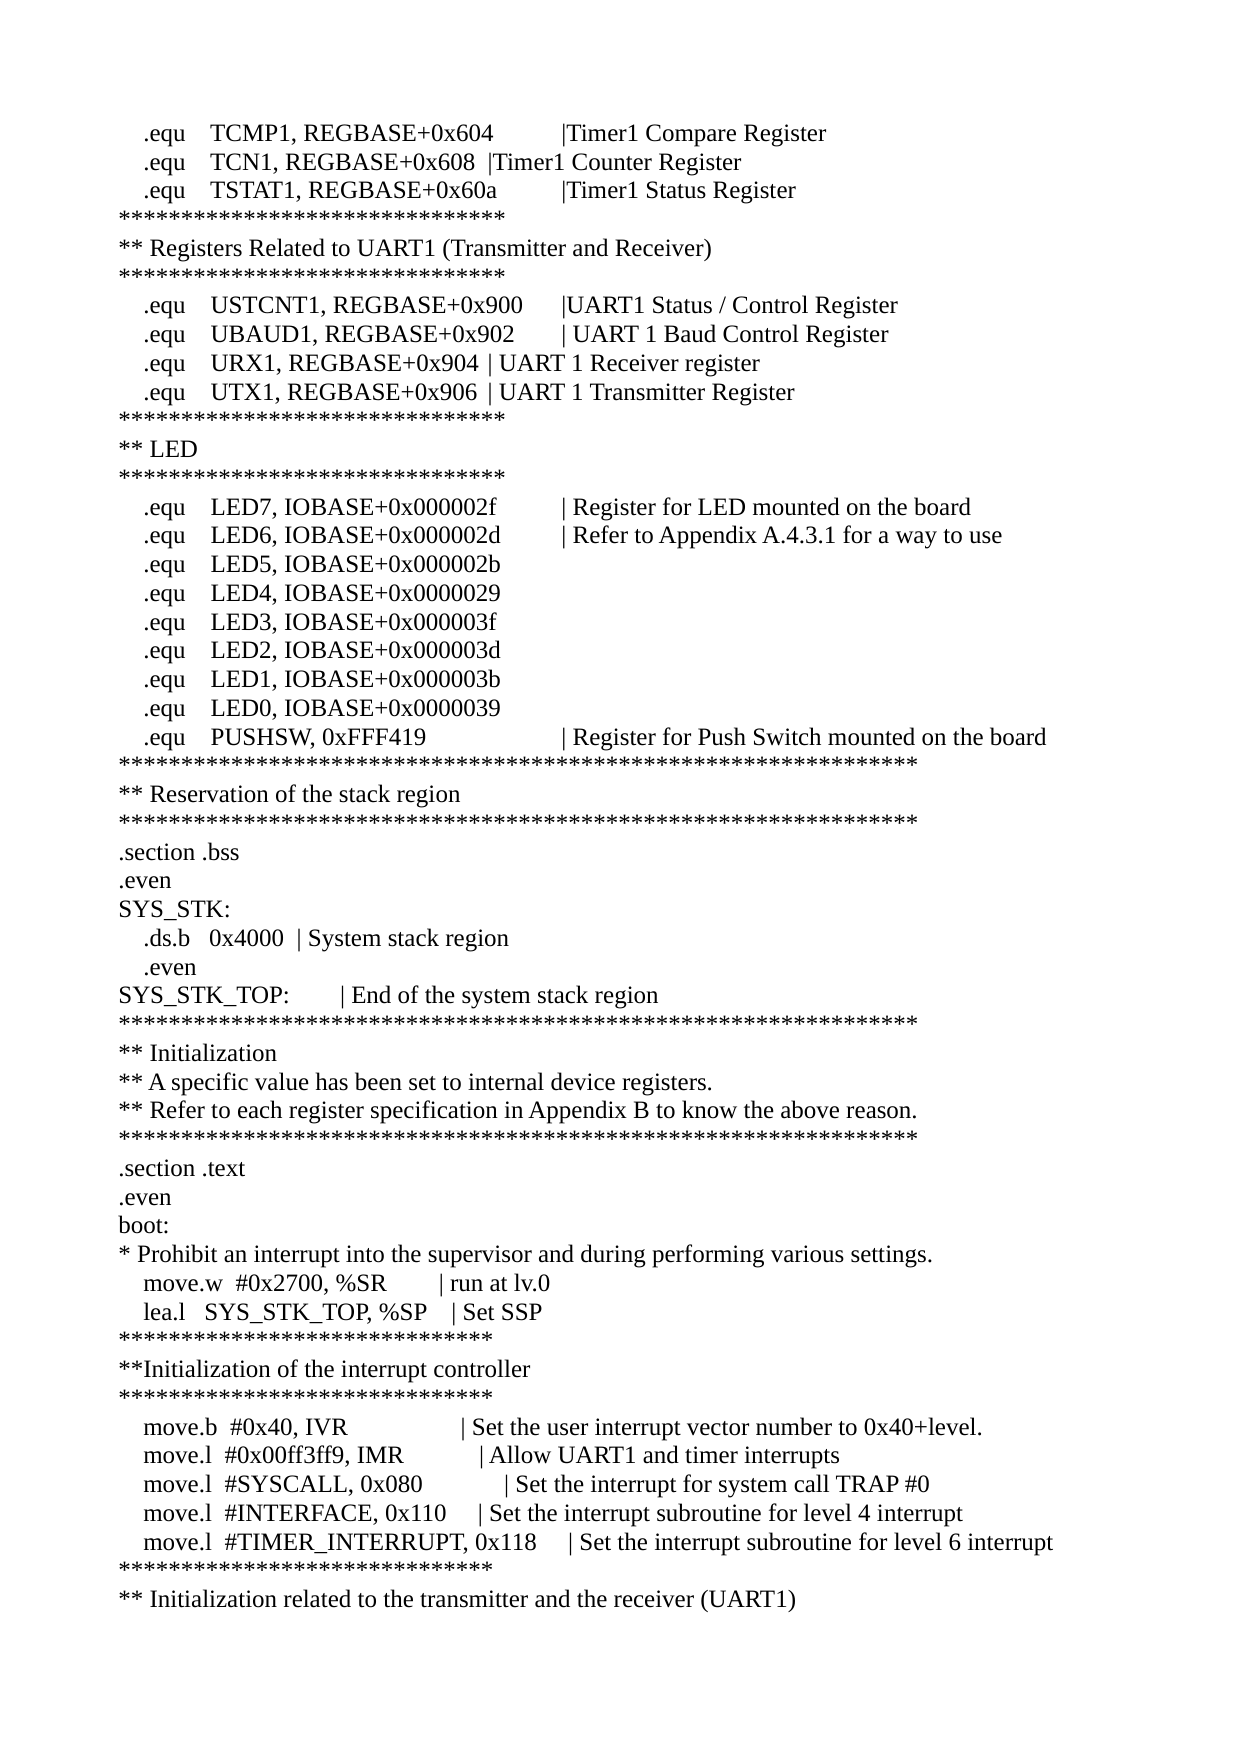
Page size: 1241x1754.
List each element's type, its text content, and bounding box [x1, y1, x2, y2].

text ****************************** [118, 1556, 1122, 1584]
text ****************************** [118, 1326, 1122, 1354]
text ** Initialization [118, 1038, 1122, 1067]
text .equ TSTAT1, REGBASE+0x60a |Timer1 Status Register [118, 176, 1122, 204]
text .equ LED7, IOBASE+0x000002f | Register for LED mounted on the board [118, 492, 1122, 521]
text ** LED [118, 434, 1122, 463]
text lea.l SYS_STK_TOP, %SP | Set SSP [118, 1297, 1122, 1326]
text .equ LED4, IOBASE+0x0000029 [118, 578, 1122, 607]
text move.l #0x00ff3ff9, IMR | Allow UART1 and timer interrupts [118, 1441, 1122, 1469]
text .section .text [118, 1153, 1122, 1182]
text ** A specific value has been set to internal device registers. [118, 1067, 1122, 1096]
text **************************************************************** [118, 1124, 1122, 1153]
text .equ UBAUD1, REGBASE+0x902 | UART 1 Baud Control Register [118, 319, 1122, 348]
text ** Reservation of the stack region [118, 779, 1122, 808]
text **************************************************************** [118, 808, 1122, 837]
text .equ TCN1, REGBASE+0x608 |Timer1 Counter Register [118, 147, 1122, 176]
text move.w #0x2700, %SR | run at lv.0 [118, 1268, 1122, 1297]
text .equ PUSHSW, 0xFFF419 | Register for Push Switch mounted on the board [118, 722, 1122, 751]
text * Prohibit an interrupt into the supervisor and during performing various settings. [118, 1239, 1122, 1268]
text .even [118, 952, 1122, 981]
text move.l #TIMER_INTERRUPT, 0x118 | Set the interrupt subroutine for level 6 interrupt [118, 1527, 1122, 1556]
text boot: [118, 1211, 1122, 1239]
text **************************************************************** [118, 1009, 1122, 1038]
text .equ LED3, IOBASE+0x000003f [118, 607, 1122, 636]
text ******************************* [118, 204, 1122, 233]
text .ds.b 0x4000 | System stack region [118, 923, 1122, 952]
text SYS_STK_TOP: | End of the system stack region [118, 981, 1122, 1009]
text .section .bss [118, 837, 1122, 866]
text .equ URX1, REGBASE+0x904 | UART 1 Receiver register [118, 348, 1122, 377]
text ** Refer to each register specification in Appendix B to know the above reason. [118, 1096, 1122, 1124]
text ** Initialization related to the transmitter and the receiver (UART1) [118, 1584, 1122, 1613]
text move.l #SYSCALL, 0x080 | Set the interrupt for system call TRAP #0 [118, 1469, 1122, 1498]
text SYS_STK: [118, 894, 1122, 923]
text .equ LED1, IOBASE+0x000003b [118, 664, 1122, 693]
text move.b #0x40, IVR | Set the user interrupt vector number to 0x40+level. [118, 1412, 1122, 1441]
text **************************************************************** [118, 751, 1122, 779]
text ****************************** [118, 1383, 1122, 1412]
text .equ LED0, IOBASE+0x0000039 [118, 693, 1122, 722]
text .equ LED5, IOBASE+0x000002b [118, 549, 1122, 578]
text .equ LED6, IOBASE+0x000002d | Refer to Appendix A.4.3.1 for a way to use [118, 521, 1122, 549]
text .equ USTCNT1, REGBASE+0x900 |UART1 Status / Control Register [118, 291, 1122, 319]
text ******************************* [118, 463, 1122, 492]
text ******************************* [118, 406, 1122, 434]
text move.l #INTERFACE, 0x110 | Set the interrupt subroutine for level 4 interrupt [118, 1498, 1122, 1527]
text .equ LED2, IOBASE+0x000003d [118, 636, 1122, 664]
text .even [118, 1182, 1122, 1211]
text **Initialization of the interrupt controller [118, 1354, 1122, 1383]
text ** Registers Related to UART1 (Transmitter and Receiver) [118, 233, 1122, 262]
text .even [118, 866, 1122, 894]
text .equ TCMP1, REGBASE+0x604 |Timer1 Compare Register [118, 118, 1122, 147]
text .equ UTX1, REGBASE+0x906 | UART 1 Transmitter Register [118, 377, 1122, 406]
text ******************************* [118, 262, 1122, 291]
